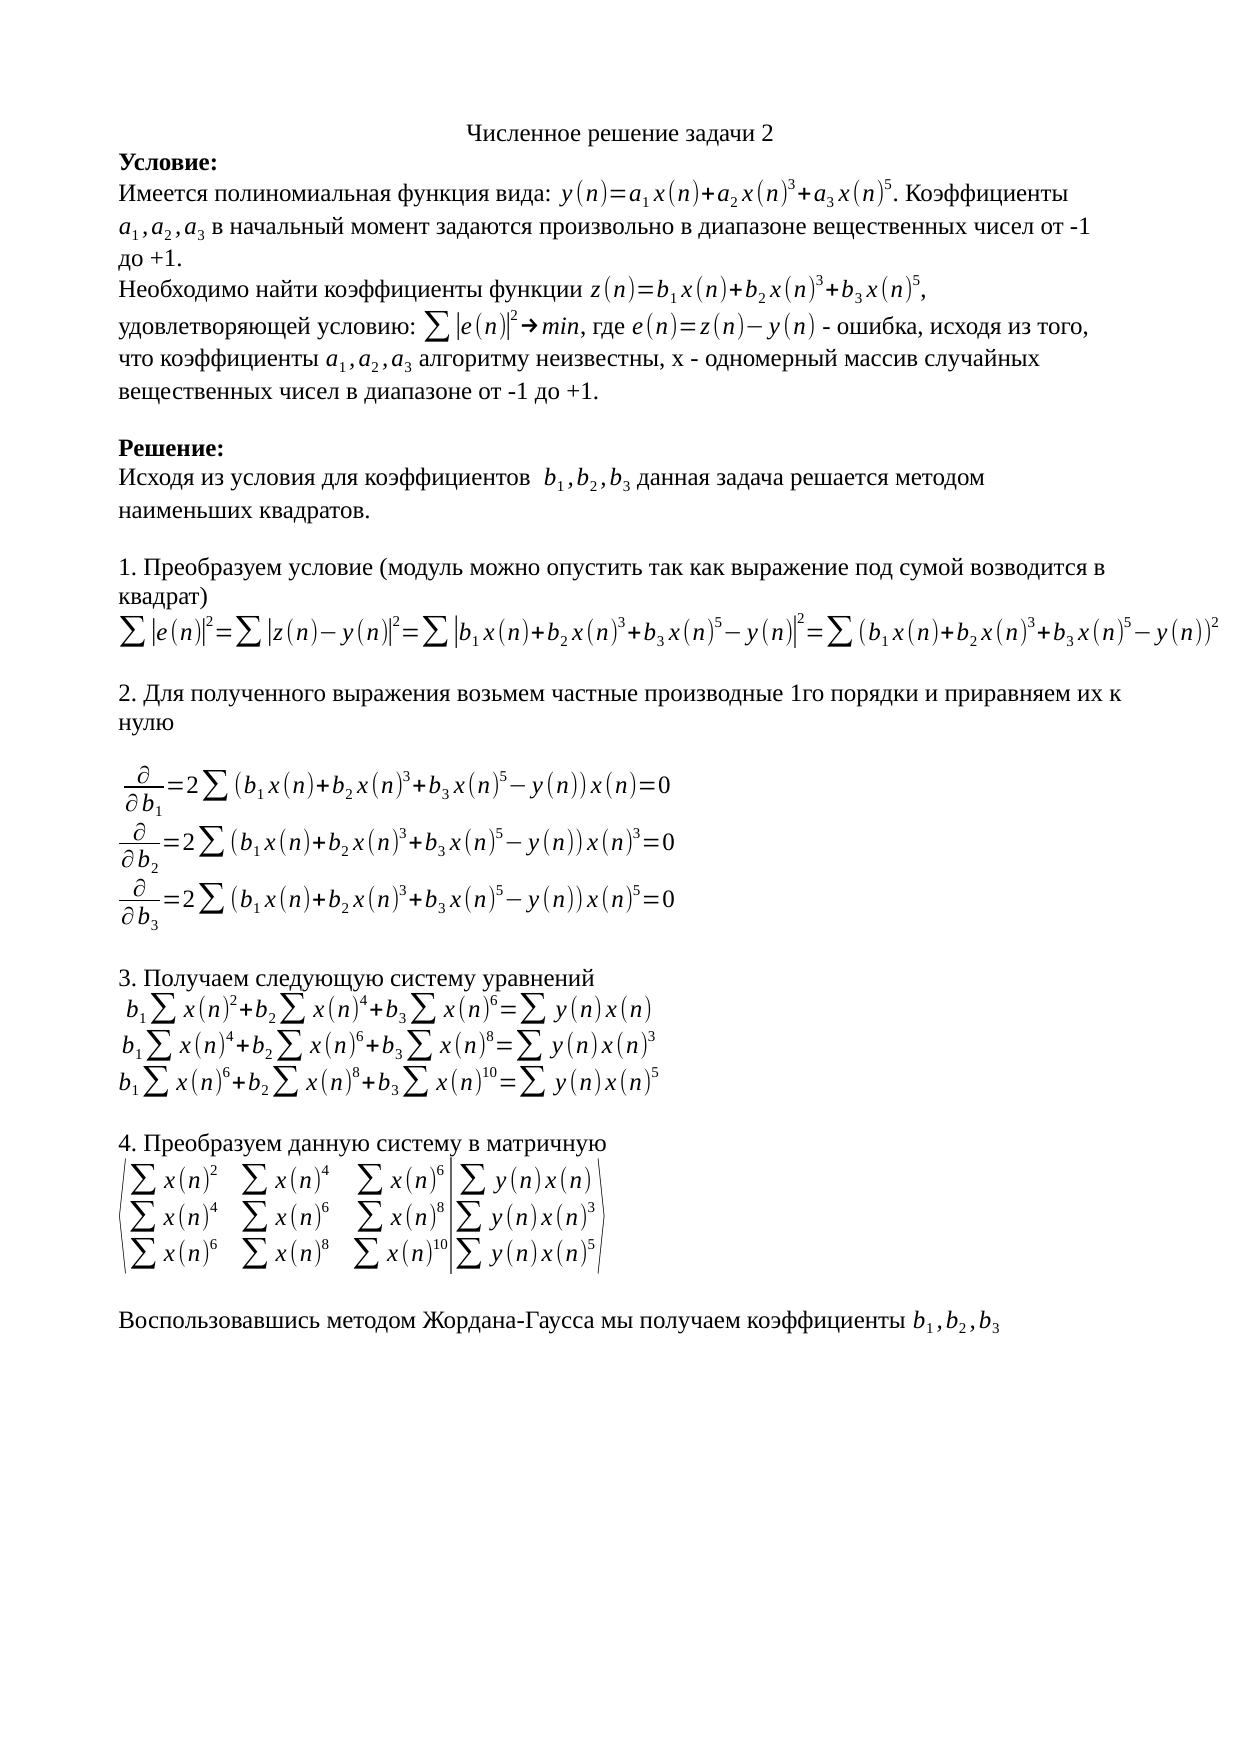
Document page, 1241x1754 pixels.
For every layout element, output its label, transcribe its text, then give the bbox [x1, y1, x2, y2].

text 1. Преобразуем условие (модуль можно опустить так как выражение под сумой возводится в квадрат) [118, 552, 1122, 610]
text Условие: [118, 147, 1122, 176]
text Воспользовавшись методом Жордана-Гаусса мы получаем коэффициенты [118, 1305, 1122, 1337]
text Необходимо найти коэффициенты функции , удовлетворяющей условию: , где - ошибка, исходя из того, что коэффициенты алгоритму неизвестны, x - одномерный массив случайных вещественных чисел в диапазоне от -1 до +1. [118, 272, 1122, 405]
text Исходя из условия для коэффициентов данная задача решается методом наименьших квадратов. [118, 462, 1122, 523]
text 2. Для полученного выражения возьмем частные производные 1го порядки и приравняем их к нулю [118, 678, 1122, 736]
text Решение: [118, 433, 1122, 462]
text Имеется полиномиальная функция вида: . Коэффициенты в начальный момент задаются произвольно в диапазоне вещественных чисел от -1 до +1. [118, 176, 1122, 272]
text Численное решение задачи 2 [118, 118, 1122, 147]
text 3. Получаем следующую систему уравнений [118, 963, 1122, 991]
text 4. Преобразуем данную систему в матричную [118, 1128, 1122, 1157]
